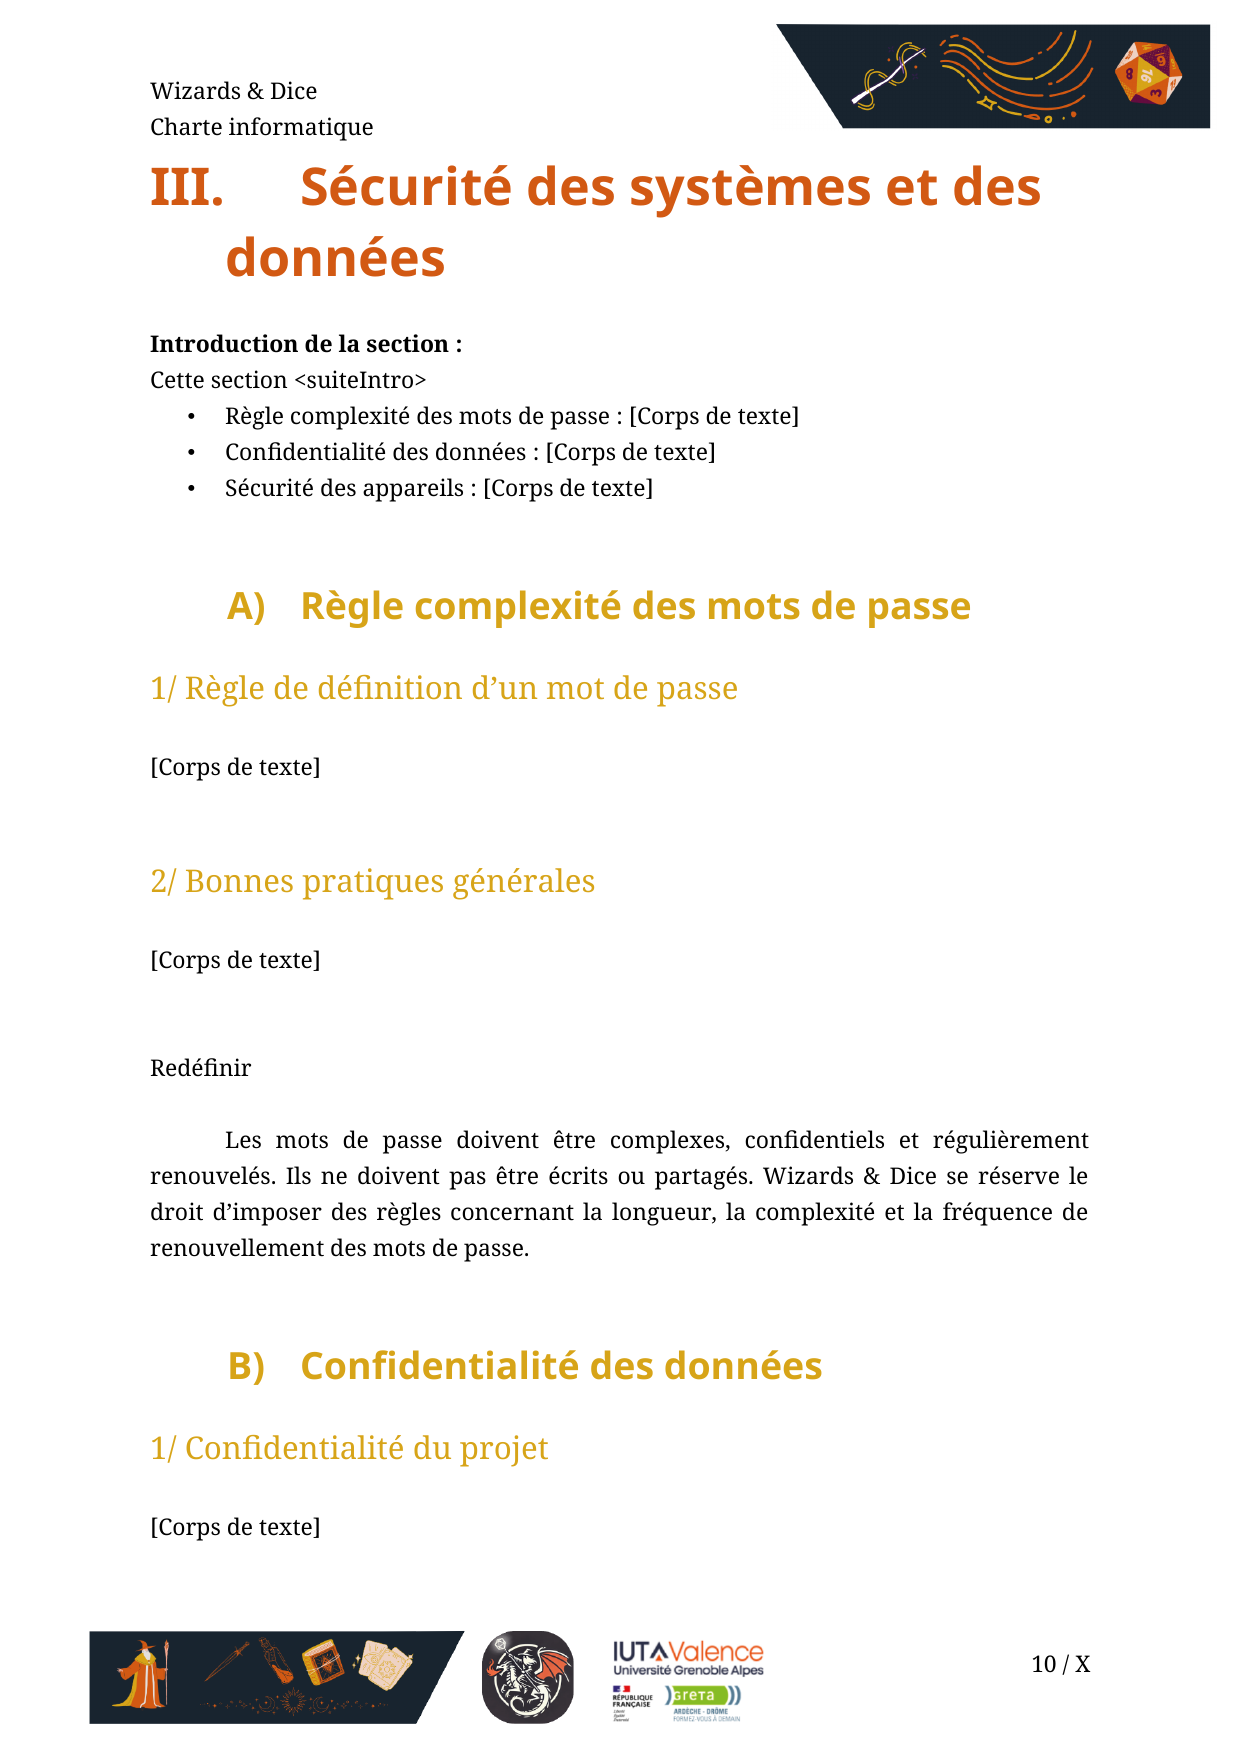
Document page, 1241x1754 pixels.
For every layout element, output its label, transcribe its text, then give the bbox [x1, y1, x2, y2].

list Règle complexité des mots de passe : [Corps de texte] [187, 400, 1090, 431]
subtitle Sécurité des systèmes et des données [150, 150, 1090, 292]
subtitle Confidentialité des données [227, 1339, 1090, 1390]
subtitle Règle complexité des mots de passe [227, 579, 1090, 630]
text [Corps de texte] [150, 751, 1090, 782]
text [Corps de texte] [150, 944, 1090, 975]
text Redéfinir [150, 1052, 1090, 1083]
picture [771, 21, 1218, 131]
list Confidentialité des données : [Corps de texte] [187, 436, 1090, 467]
subtitle Bonnes pratiques générales [150, 859, 1090, 902]
subtitle Règle de définition d’un mot de passe [150, 666, 1090, 709]
picture [81, 1620, 788, 1733]
text [Corps de texte] [150, 1511, 1090, 1542]
list Sécurité des appareils : [Corps de texte] [187, 472, 1090, 503]
text Introduction de la section : [150, 328, 1090, 359]
text Les mots de passe doivent être complexes, confidentiels et régulièrement renouvelés. Ils ne doivent pas être écrits ou partagés. Wizards & Dice se réserve le droit d’imposer des règles concernant la longueur, la complexité et la fréquence de renouvellement des mots de passe. [150, 1124, 1090, 1263]
subtitle Confidentialité du projet [150, 1426, 1090, 1469]
text Cette section <suiteIntro> [150, 364, 1090, 395]
